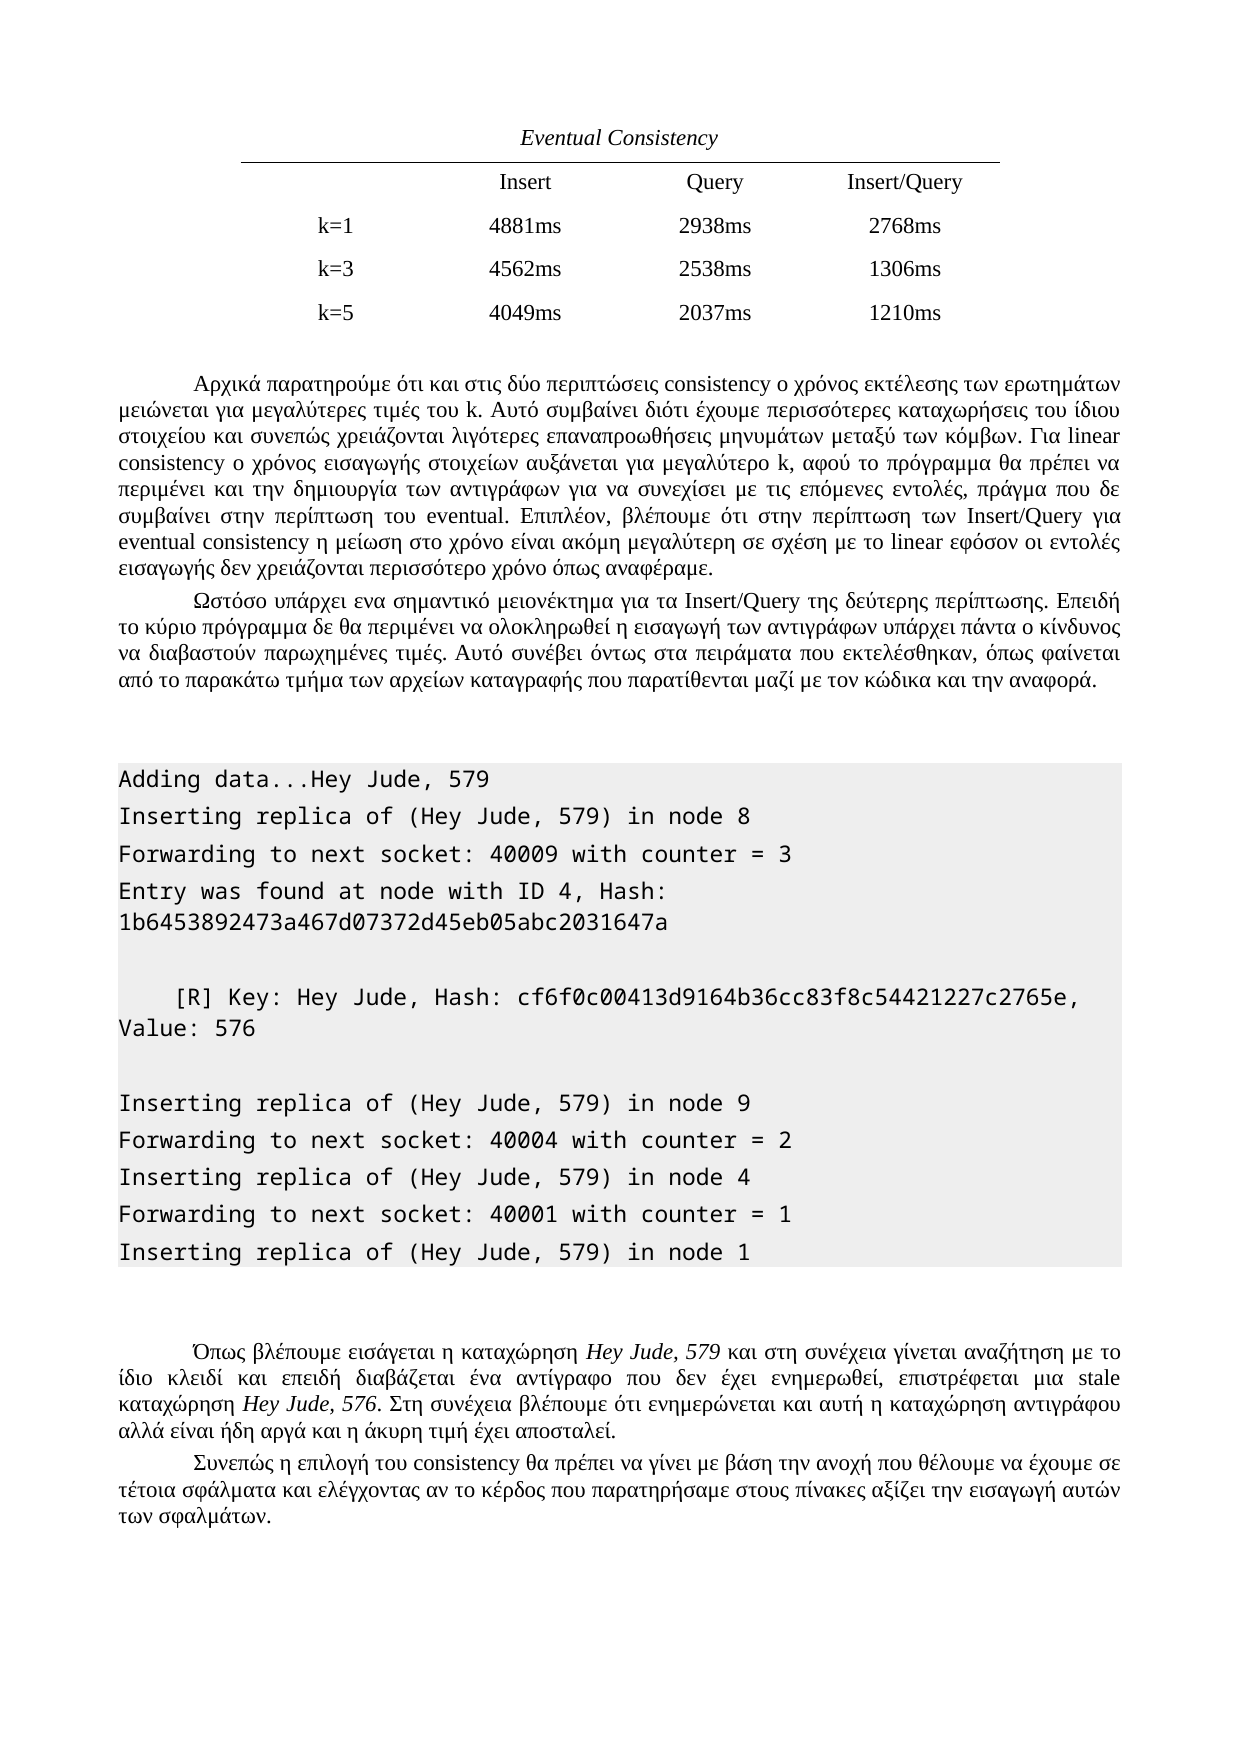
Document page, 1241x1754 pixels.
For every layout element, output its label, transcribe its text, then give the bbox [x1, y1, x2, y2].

table_cell k=5 [241, 294, 430, 337]
table_cell 2037ms [620, 294, 810, 337]
table_cell Insert [430, 163, 620, 206]
text Adding data...Hey Jude, 579 [118, 763, 1122, 794]
text Inserting replica of (Hey Jude, 579) in node 4 [118, 1161, 1122, 1192]
table_cell k=1 [241, 206, 430, 250]
text [R] Key: Hey Jude, Hash: cf6f0c00413d9164b36cc83f8c54421227c2765e, Value: 576 [118, 981, 1122, 1043]
text Όπως βλέπουμε εισάγεται η καταχώρηση Hey Jude, 579 και στη συνέχεια γίνεται αναζήτηση με το ίδιο κλειδί και επειδή διαβάζεται ένα αντίγραφο που δεν έχει ενημερωθεί, επιστρέφεται μια stale καταχώρηση Hey Jude, 576. Στη συνέχεια βλέπουμε ότι ενημερώνεται και αυτή η καταχώρηση αντιγράφου αλλά είναι ήδη αργά και η άκυρη τιμή έχει αποσταλεί. [118, 1338, 1122, 1443]
table_cell 2938ms [620, 206, 810, 250]
table_cell Query [620, 163, 810, 206]
text Inserting replica of (Hey Jude, 579) in node 8 [118, 800, 1122, 832]
text Inserting replica of (Hey Jude, 579) in node 1 [118, 1236, 1122, 1267]
table_cell 2768ms [810, 206, 999, 250]
text Αρχικά παρατηρούμε ότι και στις δύο περιπτώσεις consistency ο χρόνος εκτέλεσης των ερωτημάτων μειώνεται για μεγαλύτερες τιμές του k. Αυτό συμβαίνει διότι έχουμε περισσότερες καταχωρήσεις του ίδιου στοιχείου και συνεπώς χρειάζονται λιγότερες επαναπροωθήσεις μηνυμάτων μεταξύ των κόμβων. Για linear consistency ο χρόνος εισαγωγής στοιχείων αυξάνεται για μεγαλύτερο k, αφού το πρόγραμμα θα πρέπει να περιμένει και την δημιουργία των αντιγράφων για να συνεχίσει με τις επόμενες εντολές, πράγμα που δε συμβαίνει στην περίπτωση του eventual. Επιπλέον, βλέπουμε ότι στην περίπτωση των Insert/Query για eventual consistency η μείωση στο χρόνο είναι ακόμη μεγαλύτερη σε σχέση με το linear εφόσον οι εντολές εισαγωγής δεν χρειάζονται περισσότερο χρόνο όπως αναφέραμε. [118, 370, 1122, 581]
table_cell k=3 [241, 250, 430, 294]
text Inserting replica of (Hey Jude, 579) in node 9 [118, 1087, 1122, 1118]
table_cell 2538ms [620, 250, 810, 294]
text Συνεπώς η επιλογή του consistency θα πρέπει να γίνει με βάση την ανοχή που θέλουμε να έχουμε σε τέτοια σφάλματα και ελέγχοντας αν το κέρδος που παρατηρήσαμε στους πίνακες αξίζει την εισαγωγή αυτών των σφαλμάτων. [118, 1449, 1122, 1528]
text Forwarding to next socket: 40009 with counter = 3 [118, 838, 1122, 869]
table_cell 4049ms [430, 294, 620, 337]
table_header Eventual Consistency [241, 118, 999, 162]
table_cell Insert/Query [810, 163, 999, 206]
text Entry was found at node with ID 4, Hash: 1b6453892473a467d07372d45eb05abc2031647a [118, 875, 1122, 937]
table_cell 4562ms [430, 250, 620, 294]
text Forwarding to next socket: 40004 with counter = 2 [118, 1124, 1122, 1155]
table_cell 4881ms [430, 206, 620, 250]
table_cell 1210ms [810, 294, 999, 337]
text Forwarding to next socket: 40001 with counter = 1 [118, 1198, 1122, 1230]
table_cell [241, 163, 430, 206]
table_cell 1306ms [810, 250, 999, 294]
text Ωστόσο υπάρχει ενα σημαντικό μειονέκτημα για τα Insert/Query της δεύτερης περίπτωσης. Επειδή το κύριο πρόγραμμα δε θα περιμένει να ολοκληρωθεί η εισαγωγή των αντιγράφων υπάρχει πάντα ο κίνδυνος να διαβαστούν παρωχημένες τιμές. Αυτό συνέβει όντως στα πειράματα που εκτελέσθηκαν, όπως φαίνεται από το παρακάτω τμήμα των αρχείων καταγραφής που παρατίθενται μαζί με τον κώδικα και την αναφορά. [118, 587, 1122, 692]
